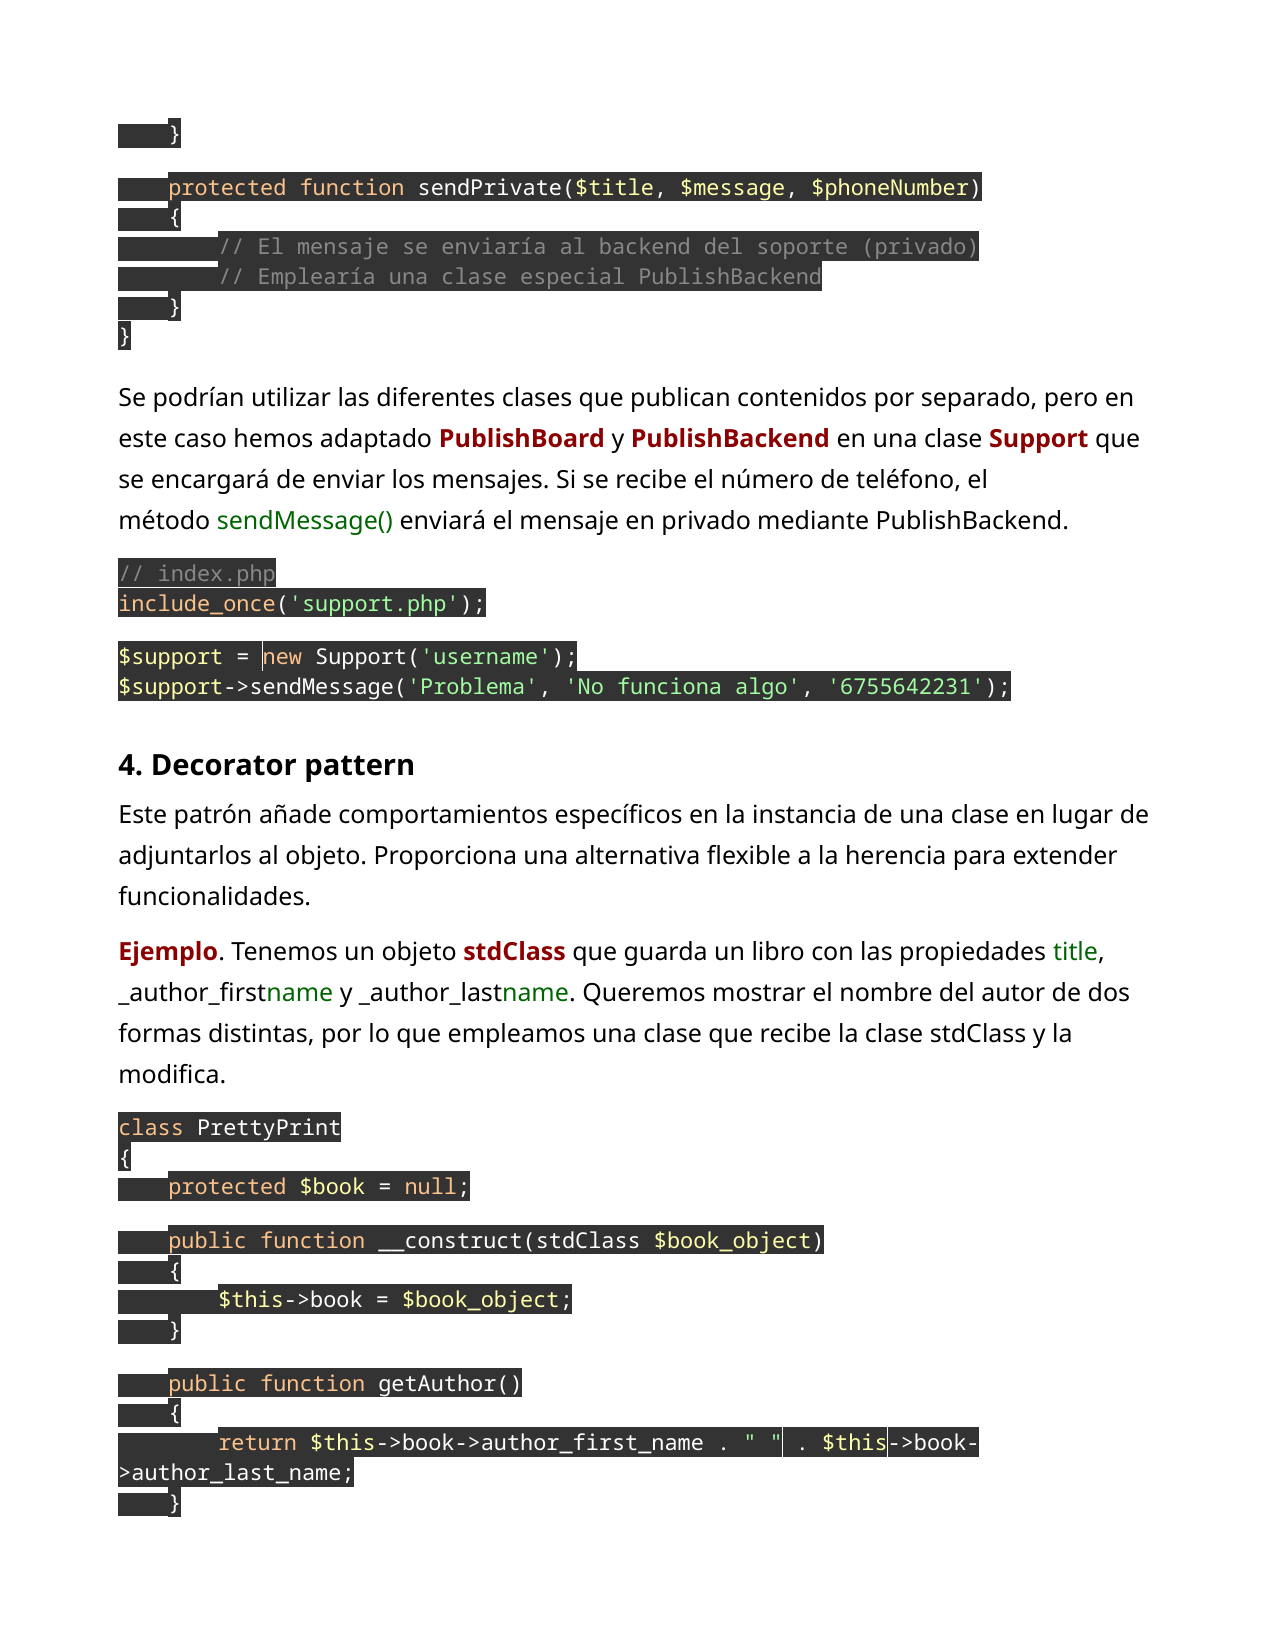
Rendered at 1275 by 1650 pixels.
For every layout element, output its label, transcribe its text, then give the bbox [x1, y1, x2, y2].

text } [118, 118, 1157, 148]
subtitle 4. Decorator pattern [118, 744, 1157, 784]
text protected $book = null; [118, 1171, 1157, 1201]
text protected function sendPrivate($title, $message, $phoneNumber) [118, 172, 1157, 201]
text $support->sendMessage('Problema', 'No funciona algo', '6755642231'); [118, 671, 1157, 701]
text $this->book = $book_object; [118, 1284, 1157, 1314]
text $support = new Support('username'); [118, 641, 1157, 671]
text { [118, 1254, 1157, 1284]
text Este patrón añade comportamientos específicos en la instancia de una clase en lugar de adjuntarlos al objeto. Proporciona una alternativa flexible a la herencia para extender funcionalidades. [118, 797, 1157, 912]
text } [118, 291, 1157, 321]
text public function __construct(stdClass $book_object) [118, 1225, 1157, 1254]
text } [118, 1487, 1157, 1517]
text // Emplearía una clase especial PublishBackend [118, 261, 1157, 291]
text include_once('support.php'); [118, 587, 1157, 617]
text { [118, 201, 1157, 231]
text { [118, 1142, 1157, 1171]
text { [118, 1397, 1157, 1427]
text class PrettyPrint [118, 1112, 1157, 1142]
text // El mensaje se enviaría al backend del soporte (privado) [118, 231, 1157, 261]
text return $this->book->author_first_name . " " . $this->book->author_last_name; [118, 1427, 1157, 1487]
text Se podrían utilizar las diferentes clases que publican contenidos por separado, pero en este caso hemos adaptado PublishBoard y PublishBackend en una clase Support que se encargará de enviar los mensajes. Si se recibe el número de teléfono, el método sendMessage() enviará el mensaje en privado mediante PublishBackend. [118, 380, 1157, 536]
text // index.php [118, 558, 1157, 587]
text Ejemplo. Tenemos un objeto stdClass que guarda un libro con las propiedades title, _author_firstname y _author_lastname. Queremos mostrar el nombre del autor de dos formas distintas, por lo que empleamos una clase que recibe la clase stdClass y la modifica. [118, 934, 1157, 1090]
text public function getAuthor() [118, 1368, 1157, 1397]
text } [118, 1314, 1157, 1344]
text } [118, 321, 1157, 350]
